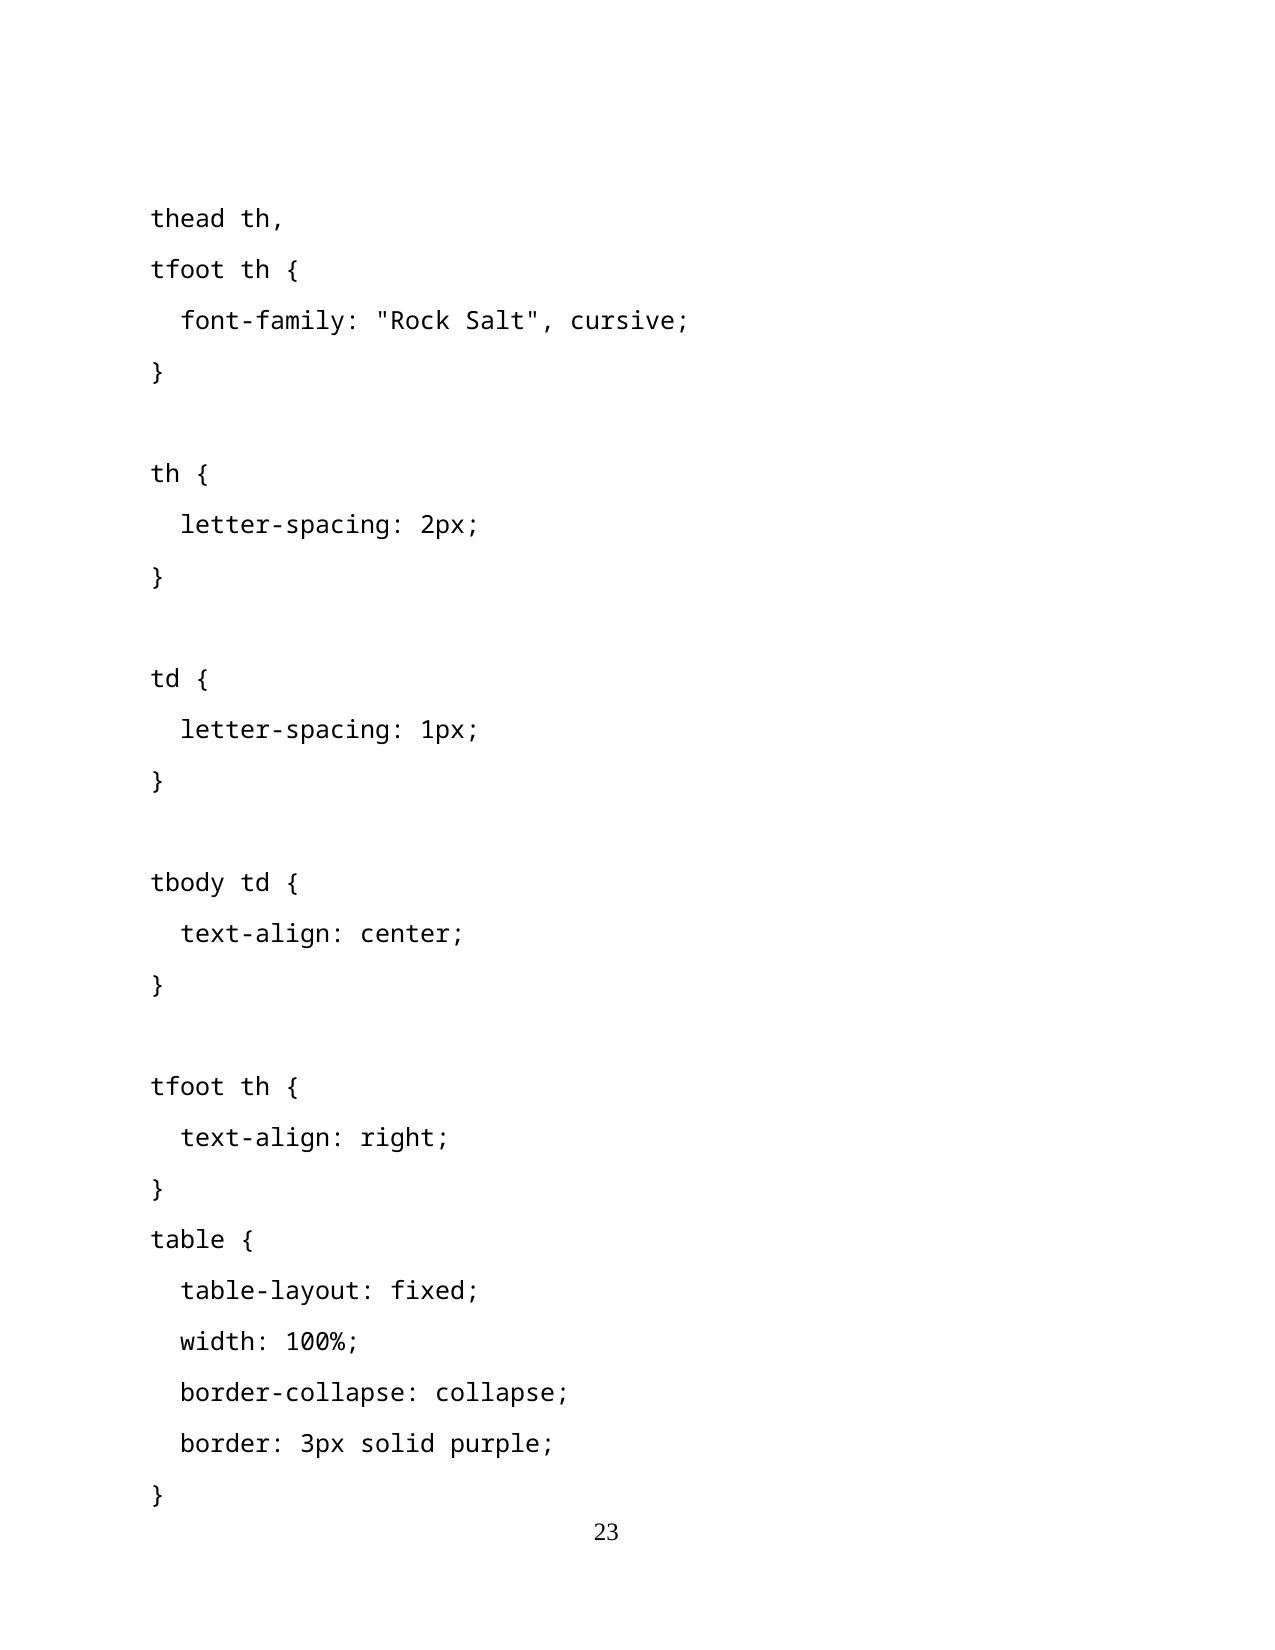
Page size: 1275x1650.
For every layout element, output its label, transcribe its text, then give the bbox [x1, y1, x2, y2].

text width: 100%; [150, 1324, 1125, 1358]
text border-collapse: collapse; [150, 1375, 1125, 1409]
text letter-spacing: 1px; [150, 711, 1125, 745]
text text-align: right; [150, 1120, 1125, 1154]
text tfoot th { [150, 1069, 1125, 1103]
text } [150, 1171, 1125, 1205]
text font-family: "Rock Salt", cursive; [150, 303, 1125, 337]
text table { [150, 1222, 1125, 1256]
text } [150, 762, 1125, 796]
text tfoot th { [150, 252, 1125, 286]
text } [150, 354, 1125, 388]
text border: 3px solid purple; [150, 1426, 1125, 1460]
text th { [150, 456, 1125, 490]
text } [150, 1477, 1125, 1511]
text letter-spacing: 2px; [150, 507, 1125, 541]
text text-align: center; [150, 916, 1125, 949]
text thead th, [150, 201, 1125, 235]
text tbody td { [150, 864, 1125, 898]
text td { [150, 660, 1125, 694]
text table-layout: fixed; [150, 1273, 1125, 1307]
text } [150, 967, 1125, 1001]
text } [150, 558, 1125, 592]
